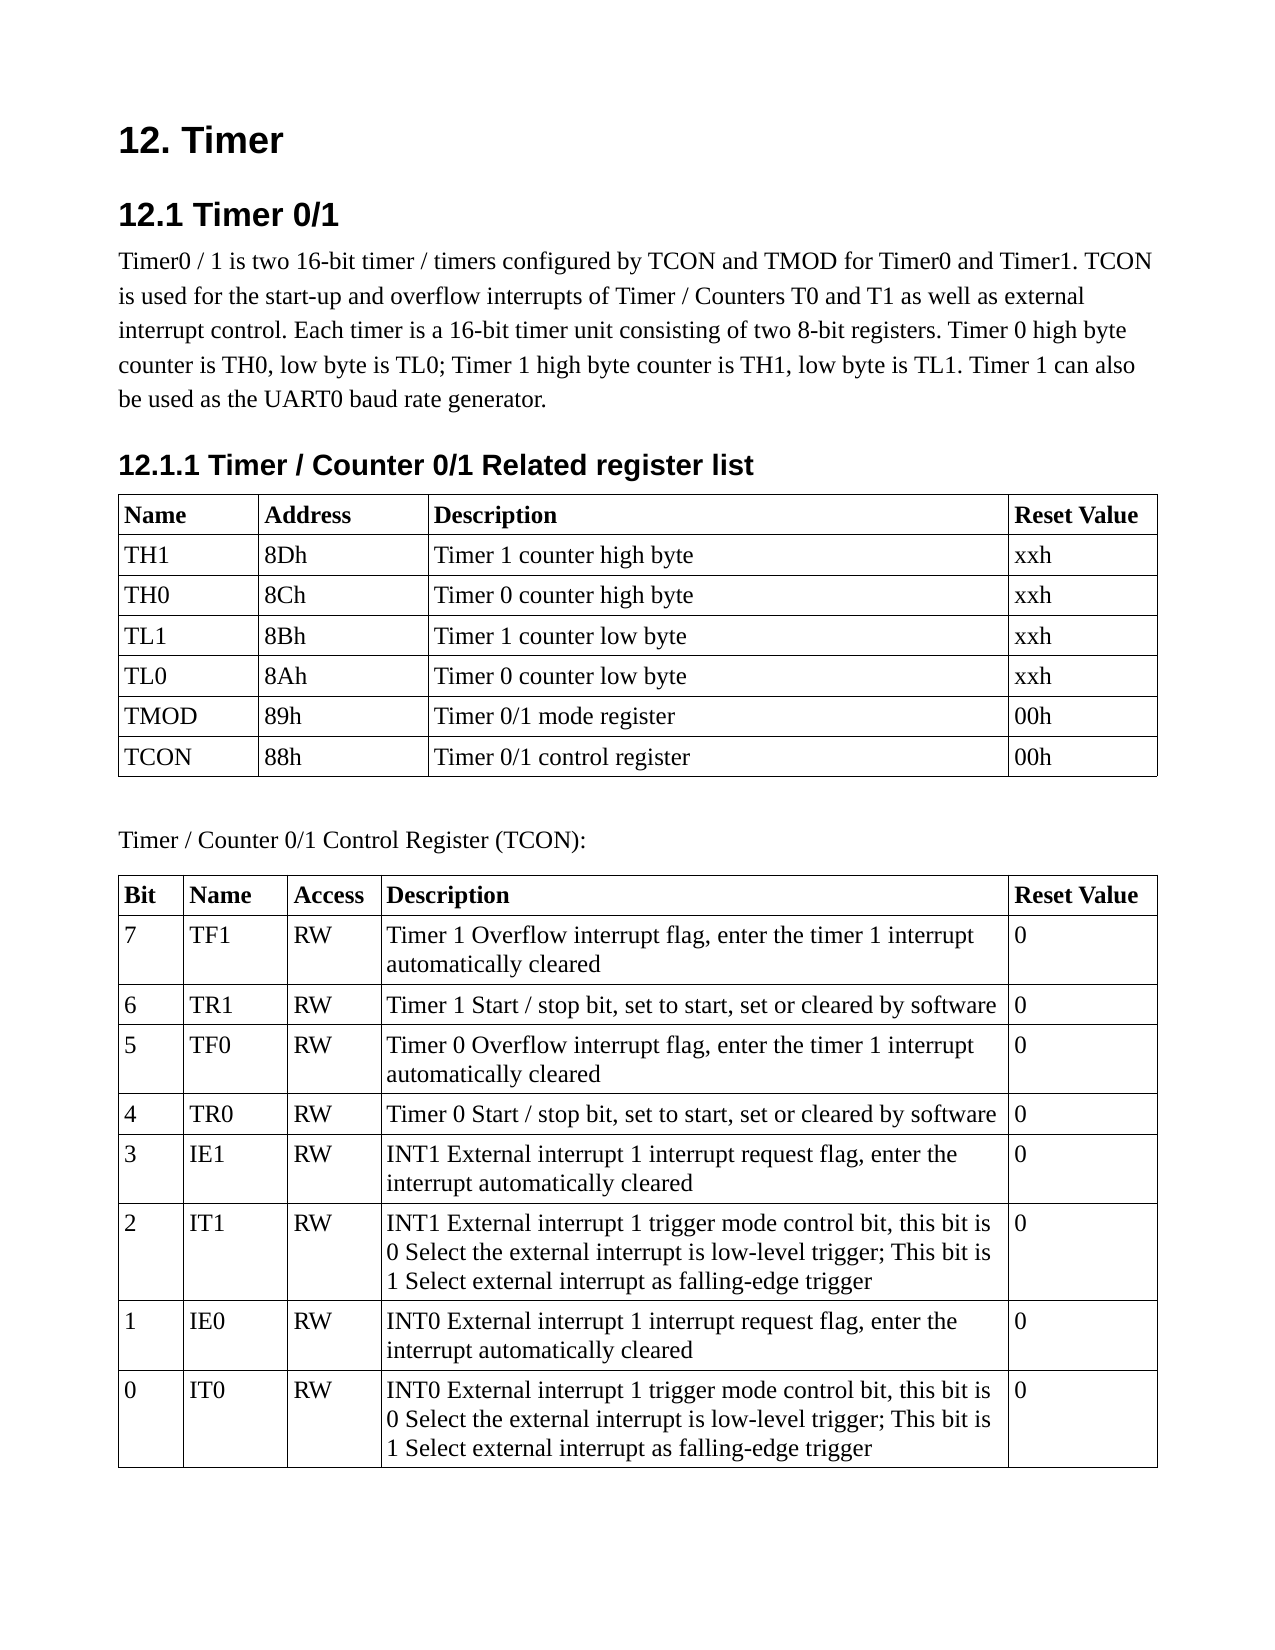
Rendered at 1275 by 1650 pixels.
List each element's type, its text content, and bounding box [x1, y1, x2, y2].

table_header Name [184, 876, 287, 915]
table_cell Timer 0 Overflow interrupt flag, enter the timer 1 interrupt automatically cleared [382, 1025, 1008, 1093]
table_cell xxh [1009, 616, 1157, 655]
table_cell 88h [259, 737, 428, 776]
table_cell 00h [1009, 697, 1157, 736]
table_header Reset Value [1009, 495, 1157, 534]
table_cell TH0 [119, 576, 258, 615]
text Timer / Counter 0/1 Control Register (TCON): [118, 825, 1157, 854]
text Timer0 / 1 is two 16-bit timer / timers configured by TCON and TMOD for Timer0 and Timer1. TCON is used for the start-up and overflow interrupts of Timer / Counters T0 and T1 as well as external interrupt control. Each timer is a 16-bit timer unit consisting of two 8-bit registers. Timer 0 high byte counter is TH0, low byte is TL0; Timer 1 high byte counter is TH1, low byte is TL1. Timer 1 can also be used as the UART0 baud rate generator. [118, 246, 1157, 413]
table_cell Timer 0 counter high byte [429, 576, 1008, 615]
table_cell Timer 0/1 mode register [429, 697, 1008, 736]
table_cell TH1 [119, 535, 258, 575]
table_cell 8Ah [259, 656, 428, 696]
table_cell 8Bh [259, 616, 428, 655]
table_cell TL0 [119, 656, 258, 696]
subtitle 12.1.1 Timer / Counter 0/1 Related register list [118, 448, 1157, 482]
table_cell 0 [1009, 985, 1157, 1024]
table_cell 0 [1009, 1371, 1157, 1467]
table_cell TR0 [184, 1094, 287, 1133]
table_cell INT1 External interrupt 1 trigger mode control bit, this bit is 0 Select the external interrupt is low-level trigger; This bit is 1 Select external interrupt as falling-edge trigger [382, 1204, 1008, 1300]
table_cell IT1 [184, 1204, 287, 1300]
subtitle 12. Timer [118, 118, 1157, 162]
table_cell Timer 1 Overflow interrupt flag, enter the timer 1 interrupt automatically cleared [382, 916, 1008, 984]
table_cell Timer 0 Start / stop bit, set to start, set or cleared by software [382, 1094, 1008, 1133]
table_cell 5 [119, 1025, 183, 1093]
table_cell TR1 [184, 985, 287, 1024]
table_cell RW [288, 1301, 381, 1369]
table_cell RW [288, 1135, 381, 1203]
table_cell 0 [119, 1371, 183, 1467]
table_header Name [119, 495, 258, 534]
table_cell Timer 1 Start / stop bit, set to start, set or cleared by software [382, 985, 1008, 1024]
table_cell xxh [1009, 656, 1157, 696]
table_cell IE1 [184, 1135, 287, 1203]
table_cell 8Ch [259, 576, 428, 615]
table_cell RW [288, 1371, 381, 1467]
table_cell Timer 0/1 control register [429, 737, 1008, 776]
table_cell INT0 External interrupt 1 trigger mode control bit, this bit is 0 Select the external interrupt is low-level trigger; This bit is 1 Select external interrupt as falling-edge trigger [382, 1371, 1008, 1467]
table_header Reset Value [1009, 876, 1157, 915]
table_cell RW [288, 1025, 381, 1093]
table_cell TF1 [184, 916, 287, 984]
table_cell RW [288, 1094, 381, 1133]
table_cell 0 [1009, 916, 1157, 984]
table_cell Timer 0 counter low byte [429, 656, 1008, 696]
table_cell TF0 [184, 1025, 287, 1093]
table_cell 7 [119, 916, 183, 984]
table_cell 4 [119, 1094, 183, 1133]
table_cell 0 [1009, 1025, 1157, 1093]
table_cell TCON [119, 737, 258, 776]
table_cell TL1 [119, 616, 258, 655]
subtitle 12.1 Timer 0/1 [118, 195, 1157, 234]
table_cell 0 [1009, 1094, 1157, 1133]
table_cell 1 [119, 1301, 183, 1369]
table_cell 0 [1009, 1135, 1157, 1203]
table_cell 2 [119, 1204, 183, 1300]
table_header Description [382, 876, 1008, 915]
table_cell 8Dh [259, 535, 428, 575]
table_cell TMOD [119, 697, 258, 736]
table_cell IT0 [184, 1371, 287, 1467]
table_cell 0 [1009, 1204, 1157, 1300]
table_cell RW [288, 1204, 381, 1300]
table_cell INT0 External interrupt 1 interrupt request flag, enter the interrupt automatically cleared [382, 1301, 1008, 1369]
table_cell RW [288, 916, 381, 984]
table_header Bit [119, 876, 183, 915]
table_cell 6 [119, 985, 183, 1024]
table_cell 00h [1009, 737, 1157, 776]
table_header Access [288, 876, 381, 915]
table_cell Timer 1 counter low byte [429, 616, 1008, 655]
table_cell RW [288, 985, 381, 1024]
table_cell 89h [259, 697, 428, 736]
table_cell xxh [1009, 576, 1157, 615]
table_header Address [259, 495, 428, 534]
table_cell INT1 External interrupt 1 interrupt request flag, enter the interrupt automatically cleared [382, 1135, 1008, 1203]
table_header Description [429, 495, 1008, 534]
table_cell IE0 [184, 1301, 287, 1369]
table_cell 3 [119, 1135, 183, 1203]
table_cell 0 [1009, 1301, 1157, 1369]
table_cell xxh [1009, 535, 1157, 575]
table_cell Timer 1 counter high byte [429, 535, 1008, 575]
